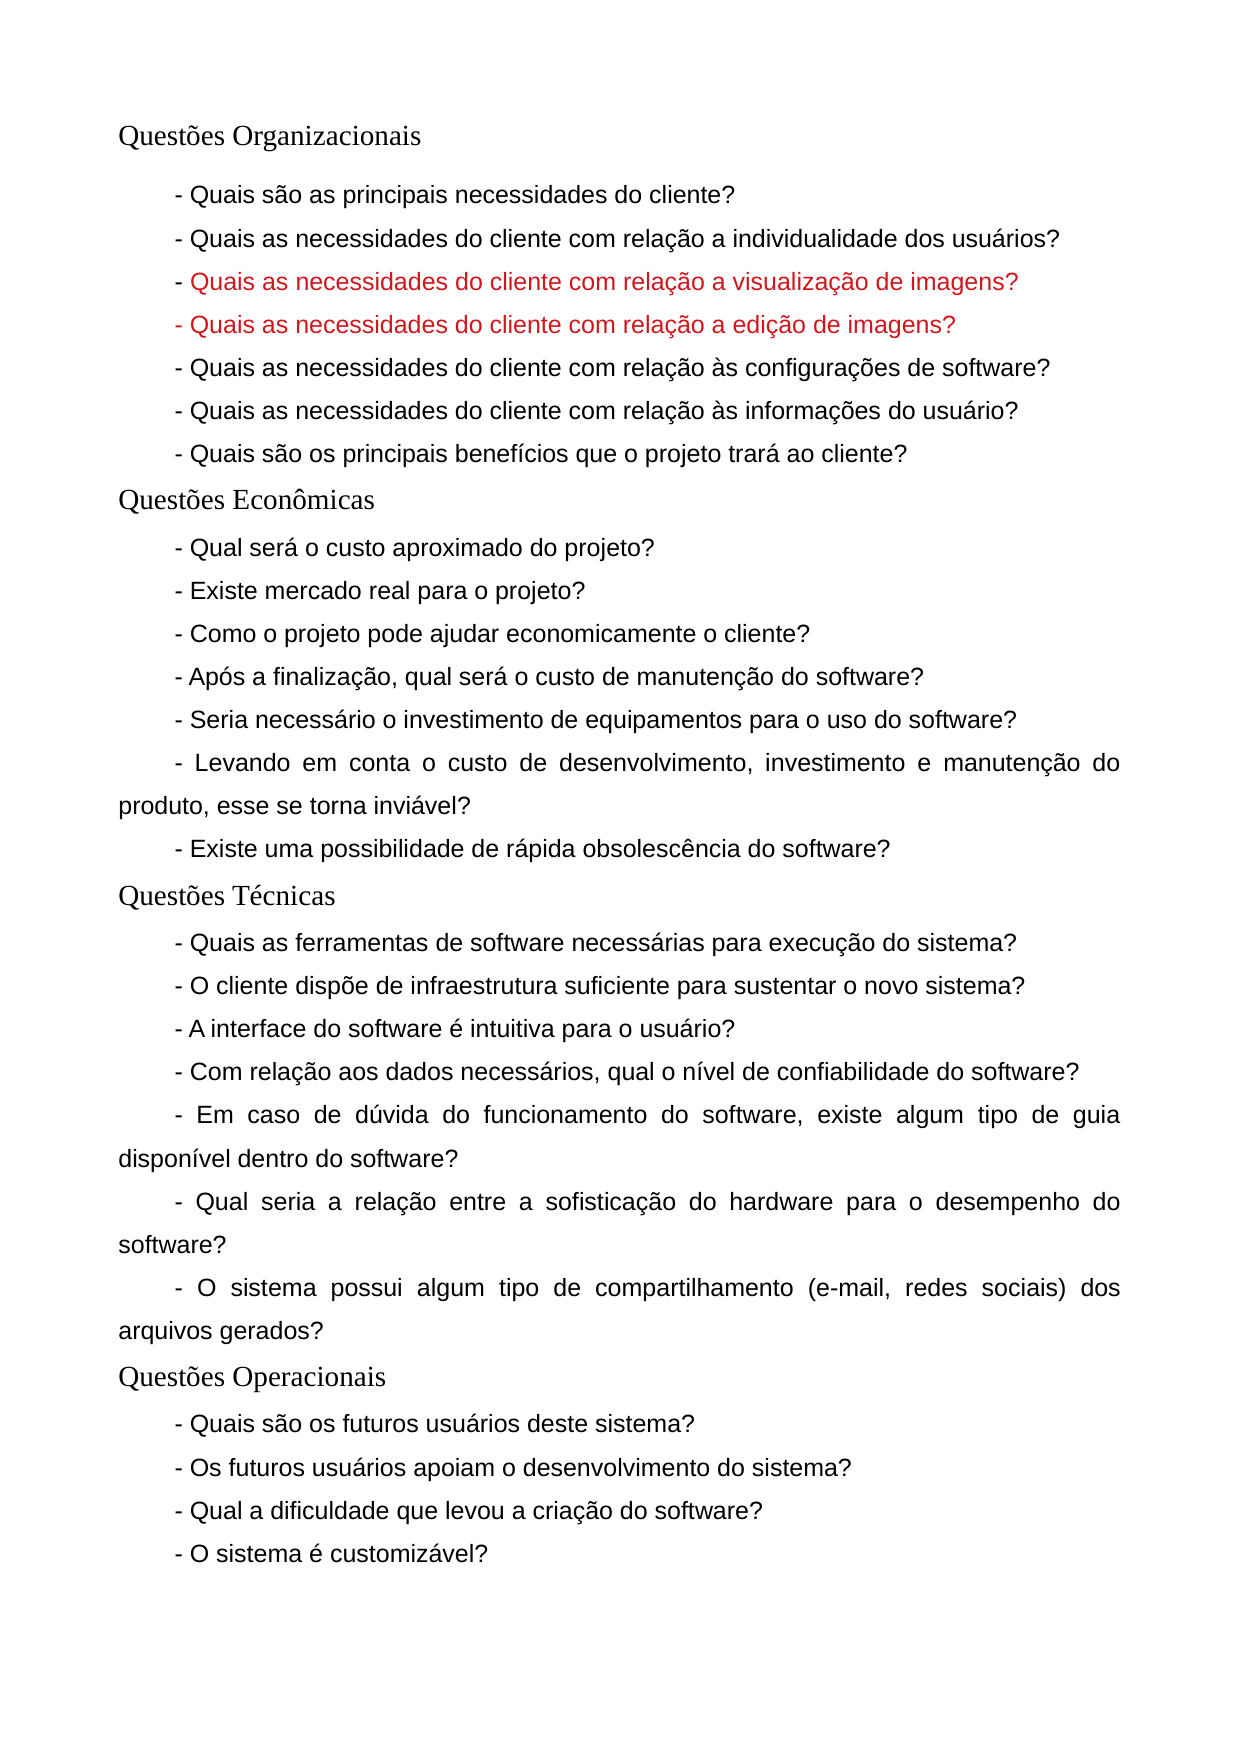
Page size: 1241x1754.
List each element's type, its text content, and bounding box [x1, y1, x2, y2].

text - Quais as necessidades do cliente com relação às informações do usuário? [118, 396, 1122, 425]
text Questões Técnicas [118, 878, 1122, 911]
text - Qual a dificuldade que levou a criação do software? [118, 1496, 1122, 1524]
text - Quais são os principais benefícios que o projeto trará ao cliente? [118, 439, 1122, 468]
text - O cliente dispõe de infraestrutura suficiente para sustentar o novo sistema? [118, 971, 1122, 1000]
text - Quais são as principais necessidades do cliente? [118, 180, 1122, 209]
text - Quais as necessidades do cliente com relação às configurações de software? [118, 353, 1122, 382]
text - Quais são os futuros usuários deste sistema? [118, 1409, 1122, 1438]
text - Seria necessário o investimento de equipamentos para o uso do software? [118, 705, 1122, 734]
text - O sistema é customizável? [118, 1539, 1122, 1568]
text Questões Econômicas [118, 482, 1122, 516]
text - Quais as necessidades do cliente com relação a individualidade dos usuários? [118, 223, 1122, 252]
text - Quais as necessidades do cliente com relação a edição de imagens? [118, 310, 1122, 338]
text Questões Operacionais [118, 1359, 1122, 1393]
text - O sistema possui algum tipo de compartilhamento (e-mail, redes sociais) dos arquivos gerados? [118, 1273, 1122, 1345]
text - Com relação aos dados necessários, qual o nível de confiabilidade do software? [118, 1057, 1122, 1086]
text - Existe mercado real para o projeto? [118, 576, 1122, 604]
text - Como o projeto pode ajudar economicamente o cliente? [118, 619, 1122, 648]
text - Levando em conta o custo de desenvolvimento, investimento e manutenção do produto, esse se torna inviável? [118, 748, 1122, 820]
text - Qual será o custo aproximado do projeto? [118, 533, 1122, 561]
text - Quais as ferramentas de software necessárias para execução do sistema? [118, 928, 1122, 957]
text Questões Organizacionais [118, 118, 1122, 152]
text - Quais as necessidades do cliente com relação a visualização de imagens? [118, 267, 1122, 295]
text - A interface do software é intuitiva para o usuário? [118, 1014, 1122, 1043]
text - Existe uma possibilidade de rápida obsolescência do software? [118, 834, 1122, 863]
text - Qual seria a relação entre a sofisticação do hardware para o desempenho do software? [118, 1187, 1122, 1258]
text - Os futuros usuários apoiam o desenvolvimento do sistema? [118, 1453, 1122, 1481]
text - Após a finalização, qual será o custo de manutenção do software? [118, 662, 1122, 691]
text - Em caso de dúvida do funcionamento do software, existe algum tipo de guia disponível dentro do software? [118, 1100, 1122, 1172]
